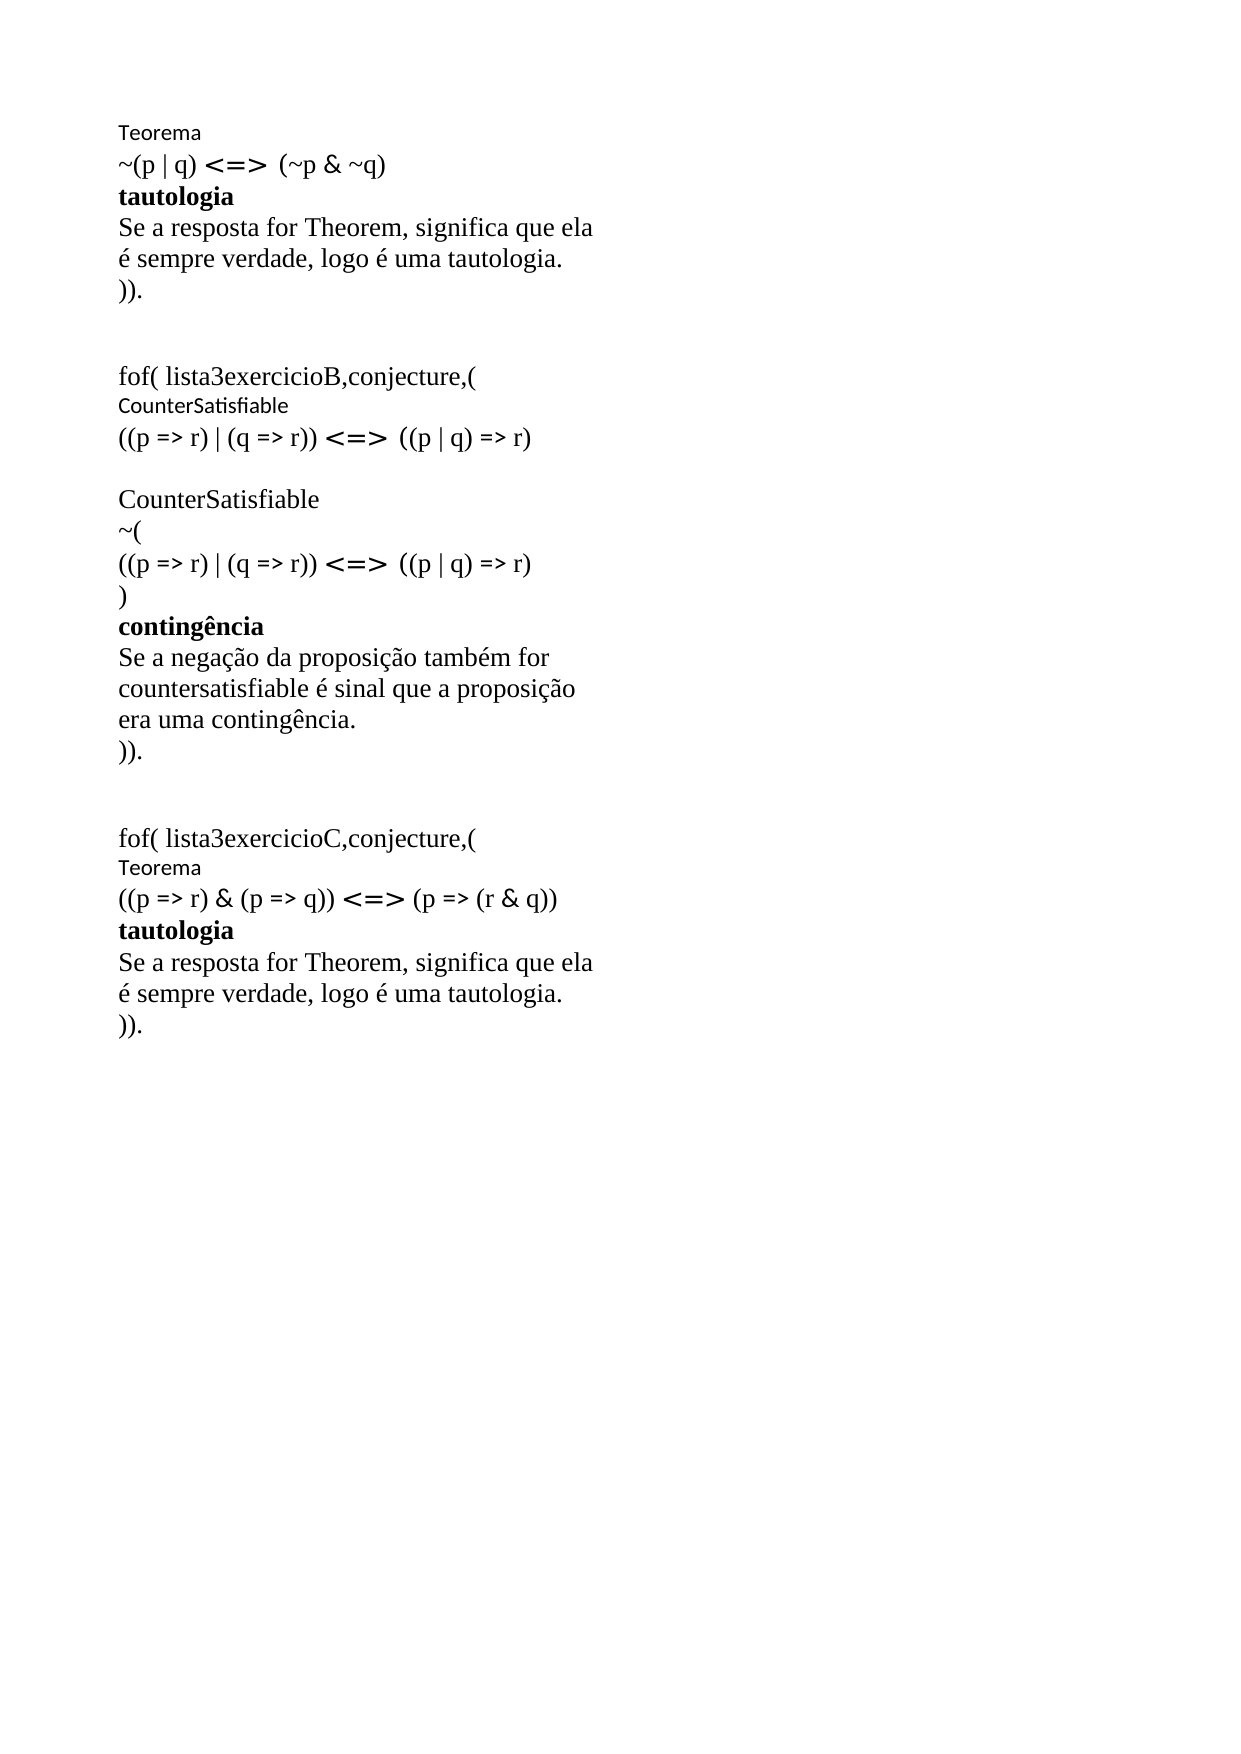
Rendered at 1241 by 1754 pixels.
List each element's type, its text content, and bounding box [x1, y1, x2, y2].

text )). [118, 734, 1122, 766]
text ((p => r) | (q => r)) <=> ((p | q) => r) [118, 419, 1122, 453]
text fof( lista3exercicioB,conjecture,( [118, 360, 1122, 392]
text Teorema [118, 118, 1122, 146]
text CounterSatisfiable [118, 481, 1122, 514]
text Se a resposta for Theorem, significa que ela [118, 211, 1122, 242]
text ) [118, 579, 1122, 610]
text fof( lista3exercicioC,conjecture,( [118, 822, 1122, 853]
text ~( [118, 514, 1122, 545]
text é sempre verdade, logo é uma tautologia. [118, 977, 1122, 1008]
text CounterSatisfiable [118, 392, 1122, 419]
text Se a resposta for Theorem, significa que ela [118, 946, 1122, 977]
text contingência [118, 610, 1122, 641]
text ((p => r) | (q => r)) <=> ((p | q) => r) [118, 545, 1122, 579]
text Se a negação da proposição também for [118, 641, 1122, 672]
text Teorema [118, 853, 1122, 881]
text countersatisfiable é sinal que a proposição [118, 672, 1122, 703]
text era uma contingência. [118, 703, 1122, 734]
text ~(p | q) <=> (~p & ~q) [118, 146, 1122, 180]
text )). [118, 273, 1122, 304]
text ((p => r) & (p => q)) <=> (p => (r & q)) [118, 881, 1122, 914]
text tautologia [118, 914, 1122, 946]
text é sempre verdade, logo é uma tautologia. [118, 242, 1122, 273]
text tautologia [118, 180, 1122, 211]
text )). [118, 1008, 1122, 1039]
